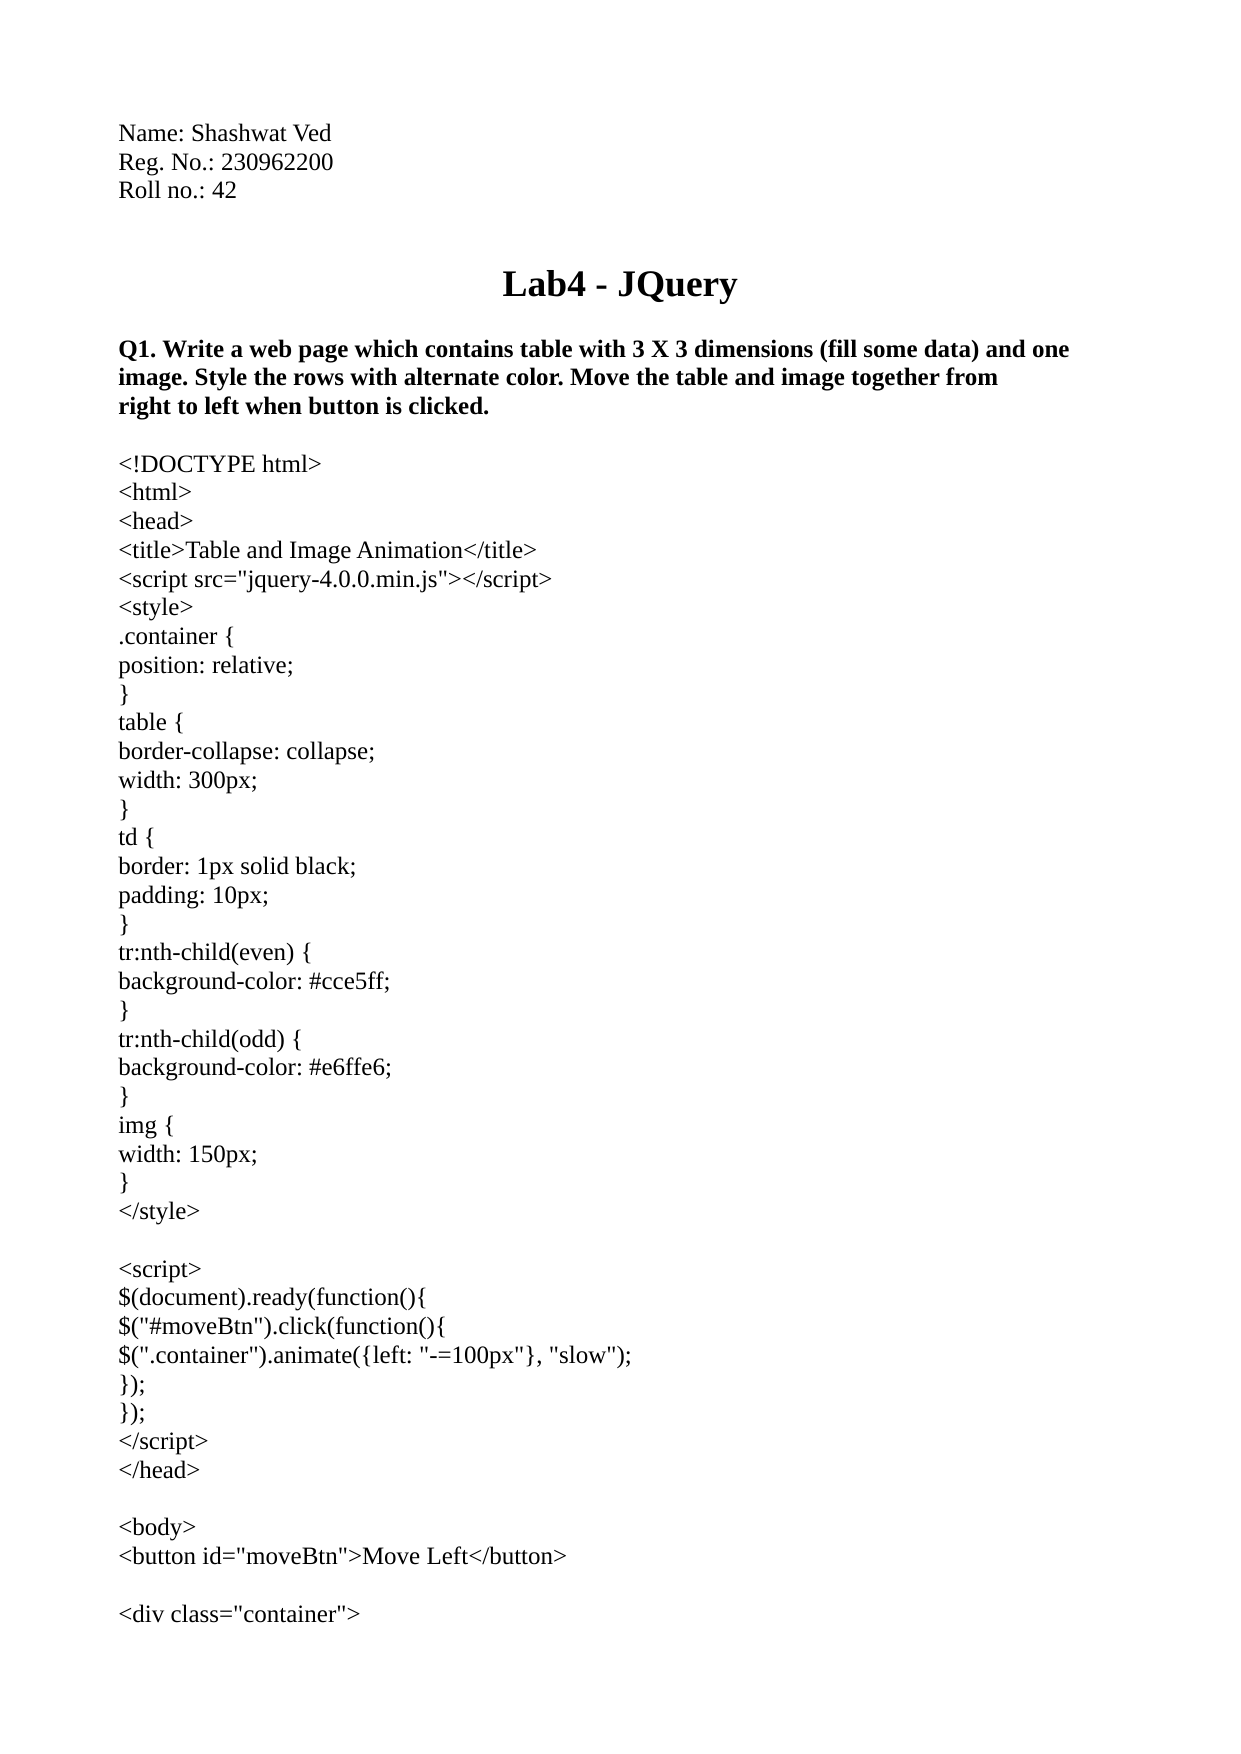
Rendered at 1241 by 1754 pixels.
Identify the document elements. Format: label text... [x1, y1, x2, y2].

text table { [118, 707, 1122, 736]
text <body> [118, 1512, 1122, 1541]
text $(document).ready(function(){ [118, 1282, 1122, 1311]
text <script src="jquery-4.0.0.min.js"></script> [118, 564, 1122, 592]
text <div class="container"> [118, 1599, 1122, 1627]
text } [118, 679, 1122, 707]
text Reg. No.: 230962200 [118, 147, 1122, 176]
text <title>Table and Image Animation</title> [118, 535, 1122, 564]
text Roll no.: 42 [118, 176, 1122, 204]
text Q1. Write a web page which contains table with 3 X 3 dimensions (fill some data) and one [118, 334, 1122, 362]
text Lab4 - JQuery [118, 262, 1122, 305]
text } [118, 909, 1122, 937]
text right to left when button is clicked. [118, 391, 1122, 420]
text img { [118, 1110, 1122, 1139]
text $(".container").animate({left: "-=100px"}, "slow"); [118, 1340, 1122, 1369]
text } [118, 794, 1122, 822]
text } [118, 1167, 1122, 1196]
text <html> [118, 477, 1122, 506]
text } [118, 1081, 1122, 1110]
text border: 1px solid black; [118, 851, 1122, 880]
text td { [118, 822, 1122, 851]
text position: relative; [118, 650, 1122, 679]
text width: 150px; [118, 1139, 1122, 1167]
text </head> [118, 1455, 1122, 1484]
text <!DOCTYPE html> [118, 449, 1122, 477]
text Name: Shashwat Ved [118, 118, 1122, 147]
text tr:nth-child(odd) { [118, 1024, 1122, 1052]
text image. Style the rows with alternate color. Move the table and image together from [118, 362, 1122, 391]
text } [118, 995, 1122, 1024]
text background-color: #cce5ff; [118, 966, 1122, 995]
text <script> [118, 1254, 1122, 1282]
text background-color: #e6ffe6; [118, 1052, 1122, 1081]
text width: 300px; [118, 765, 1122, 794]
text .container { [118, 621, 1122, 650]
text $("#moveBtn").click(function(){ [118, 1311, 1122, 1340]
text tr:nth-child(even) { [118, 937, 1122, 966]
text }); [118, 1397, 1122, 1426]
text padding: 10px; [118, 880, 1122, 909]
text </style> [118, 1196, 1122, 1225]
text <button id="moveBtn">Move Left</button> [118, 1541, 1122, 1570]
text }); [118, 1369, 1122, 1397]
text border-collapse: collapse; [118, 736, 1122, 765]
text </script> [118, 1426, 1122, 1455]
text <style> [118, 592, 1122, 621]
text <head> [118, 506, 1122, 535]
